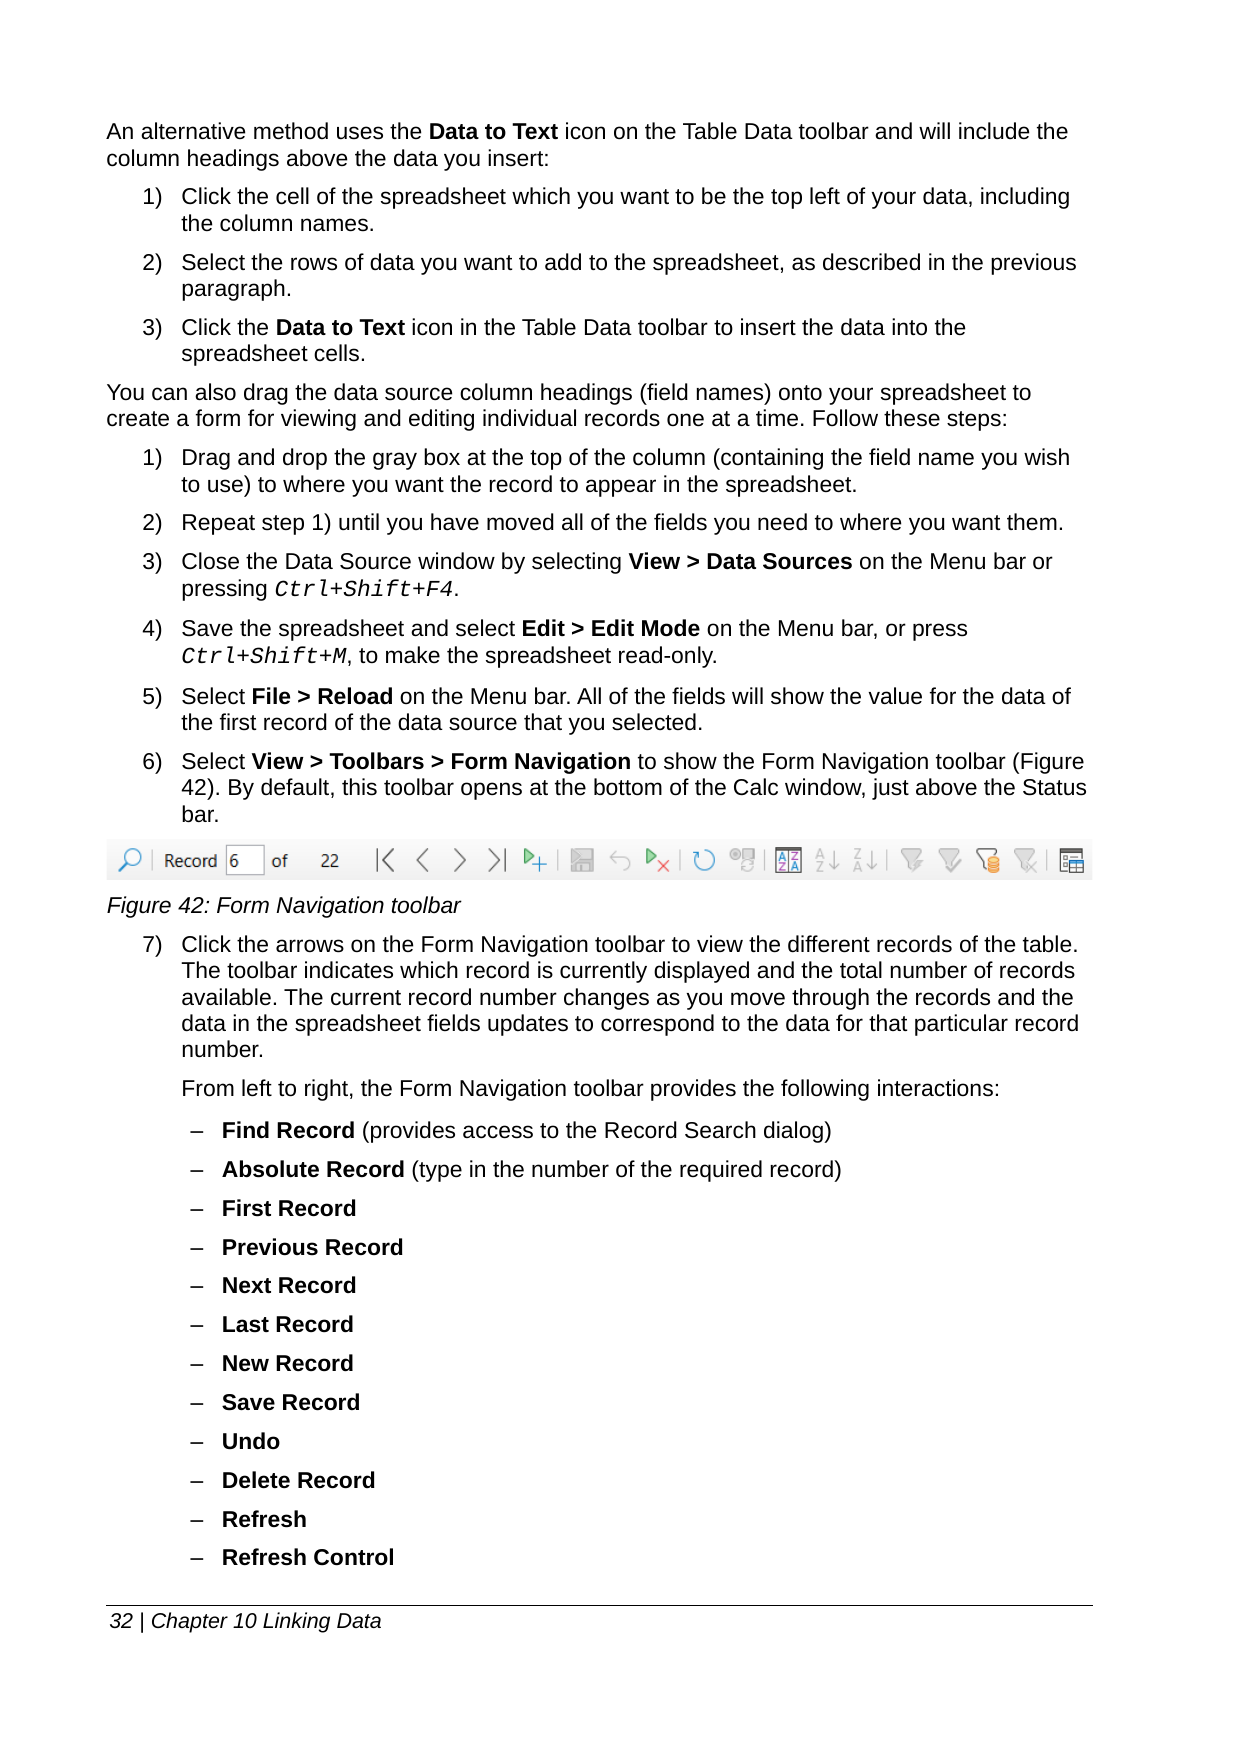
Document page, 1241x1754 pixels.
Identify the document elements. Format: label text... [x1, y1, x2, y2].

list Drag and drop the gray box at the top of the column (containing the field name you wish to use) to where you want the record to appear in the spreadsheet. [162, 444, 1093, 497]
list Save Record [187, 1386, 1093, 1415]
list Delete Record [187, 1464, 1093, 1493]
list Repeat step 1) until you have moved all of the fields you need to where you want them. [162, 509, 1093, 536]
list First Record [187, 1192, 1093, 1221]
list Click the arrows on the Form Navigation toolbar to view the different records of the table. The toolbar indicates which record is currently displayed and the total number of records available. The current record number changes as you move through the records and the data in the spreadsheet fields updates to correspond to the data for that particular record number. [162, 931, 1093, 1063]
list New Record [187, 1347, 1093, 1376]
list From left to right, the Form Navigation toolbar provides the following interactions: [162, 1075, 1093, 1102]
list Click the Data to Text icon in the Table Data toolbar to insert the data into the spreadsheet cells. [162, 314, 1093, 366]
list Absolute Record (type in the number of the required record) [187, 1153, 1093, 1182]
text You can also drag the data source column headings (field names) onto your spreadsheet to create a form for viewing and editing individual records one at a time. Follow these steps: [106, 379, 1093, 432]
text Figure 42: Form Navigation toolbar [107, 892, 1092, 918]
list Next Record [187, 1269, 1093, 1299]
list An alternative method uses the Data to Text icon on the Table Data toolbar and will include the column headings above the data you insert: [106, 118, 1093, 171]
list Select the rows of data you want to add to the spreadsheet, as described in the previous paragraph. [162, 248, 1093, 301]
list Refresh Control [187, 1541, 1093, 1574]
list Click the cell of the spreadsheet which you want to be the top left of your data, including the column names. [162, 183, 1093, 236]
list Previous Record [187, 1231, 1093, 1260]
list Find Record (provides access to the Record Search dialog) [187, 1114, 1093, 1143]
list Last Record [187, 1308, 1093, 1338]
list Select File > Reload on the Menu bar. All of the fields will show the value for the data of the first record of the data source that you selected. [162, 683, 1093, 735]
list Select View > Toolbars > Form Navigation to show the Form Navigation toolbar (Figure 42). By default, this toolbar opens at the bottom of the Calc window, just above the Status bar. [162, 748, 1093, 827]
list Undo [187, 1425, 1093, 1454]
list Save the spreadsheet and select Edit > Edit Mode on the Menu bar, or press Ctrl+Shift+M, to make the spreadsheet read-only. [162, 615, 1093, 670]
list Close the Data Source window by selecting View > Data Sources on the Menu bar or pressing Ctrl+Shift+F4. [162, 548, 1093, 603]
picture [106, 839, 1093, 880]
list Refresh [187, 1503, 1093, 1532]
